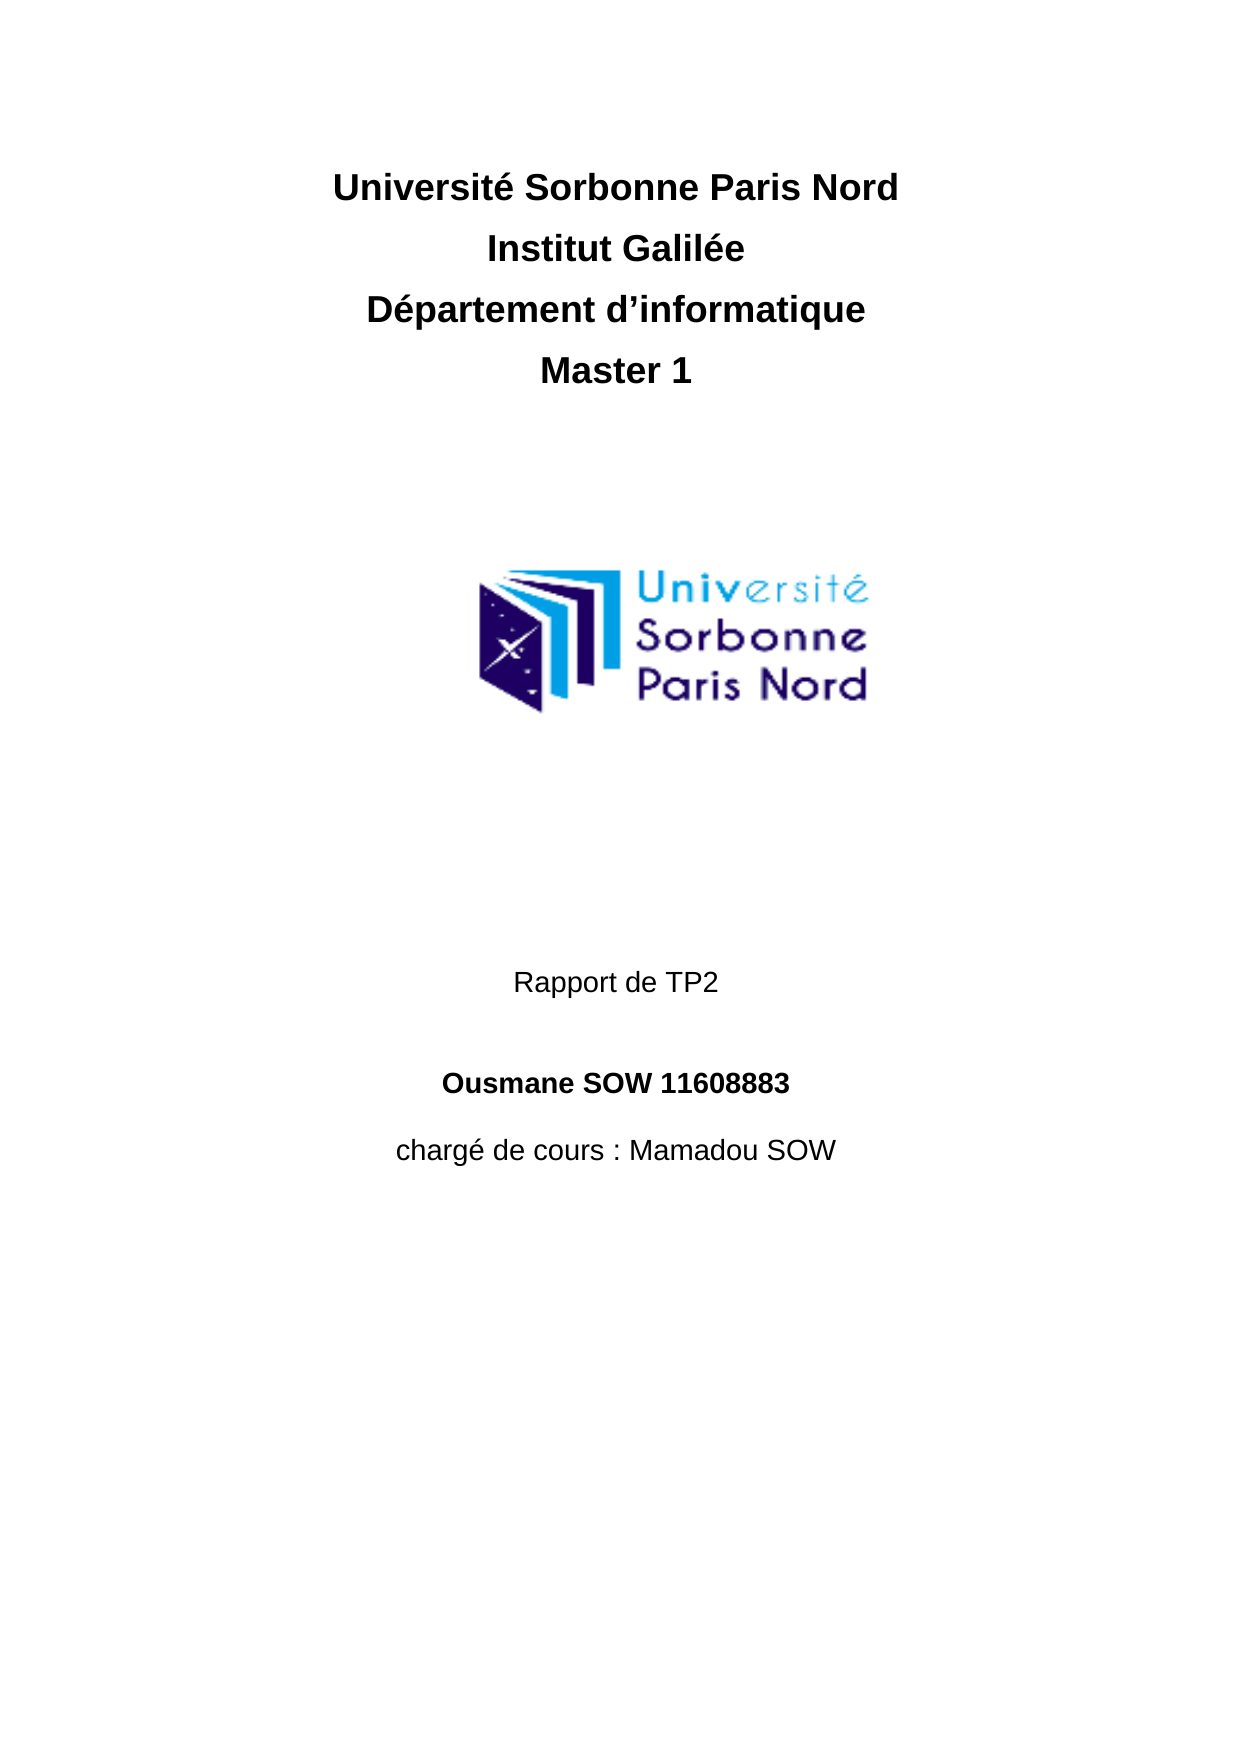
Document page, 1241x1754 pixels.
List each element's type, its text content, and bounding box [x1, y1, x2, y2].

text Ousmane SOW 11608883 [39, 1066, 1192, 1099]
text chargé de cours : Mamadou SOW [39, 1133, 1192, 1167]
picture [397, 550, 945, 724]
text Département d’informatique [39, 287, 1192, 331]
text Rapport de TP2 [39, 965, 1192, 999]
text Master 1 [39, 348, 1192, 391]
text Institut Galilée [39, 226, 1192, 269]
text Université Sorbonne Paris Nord [39, 166, 1192, 209]
